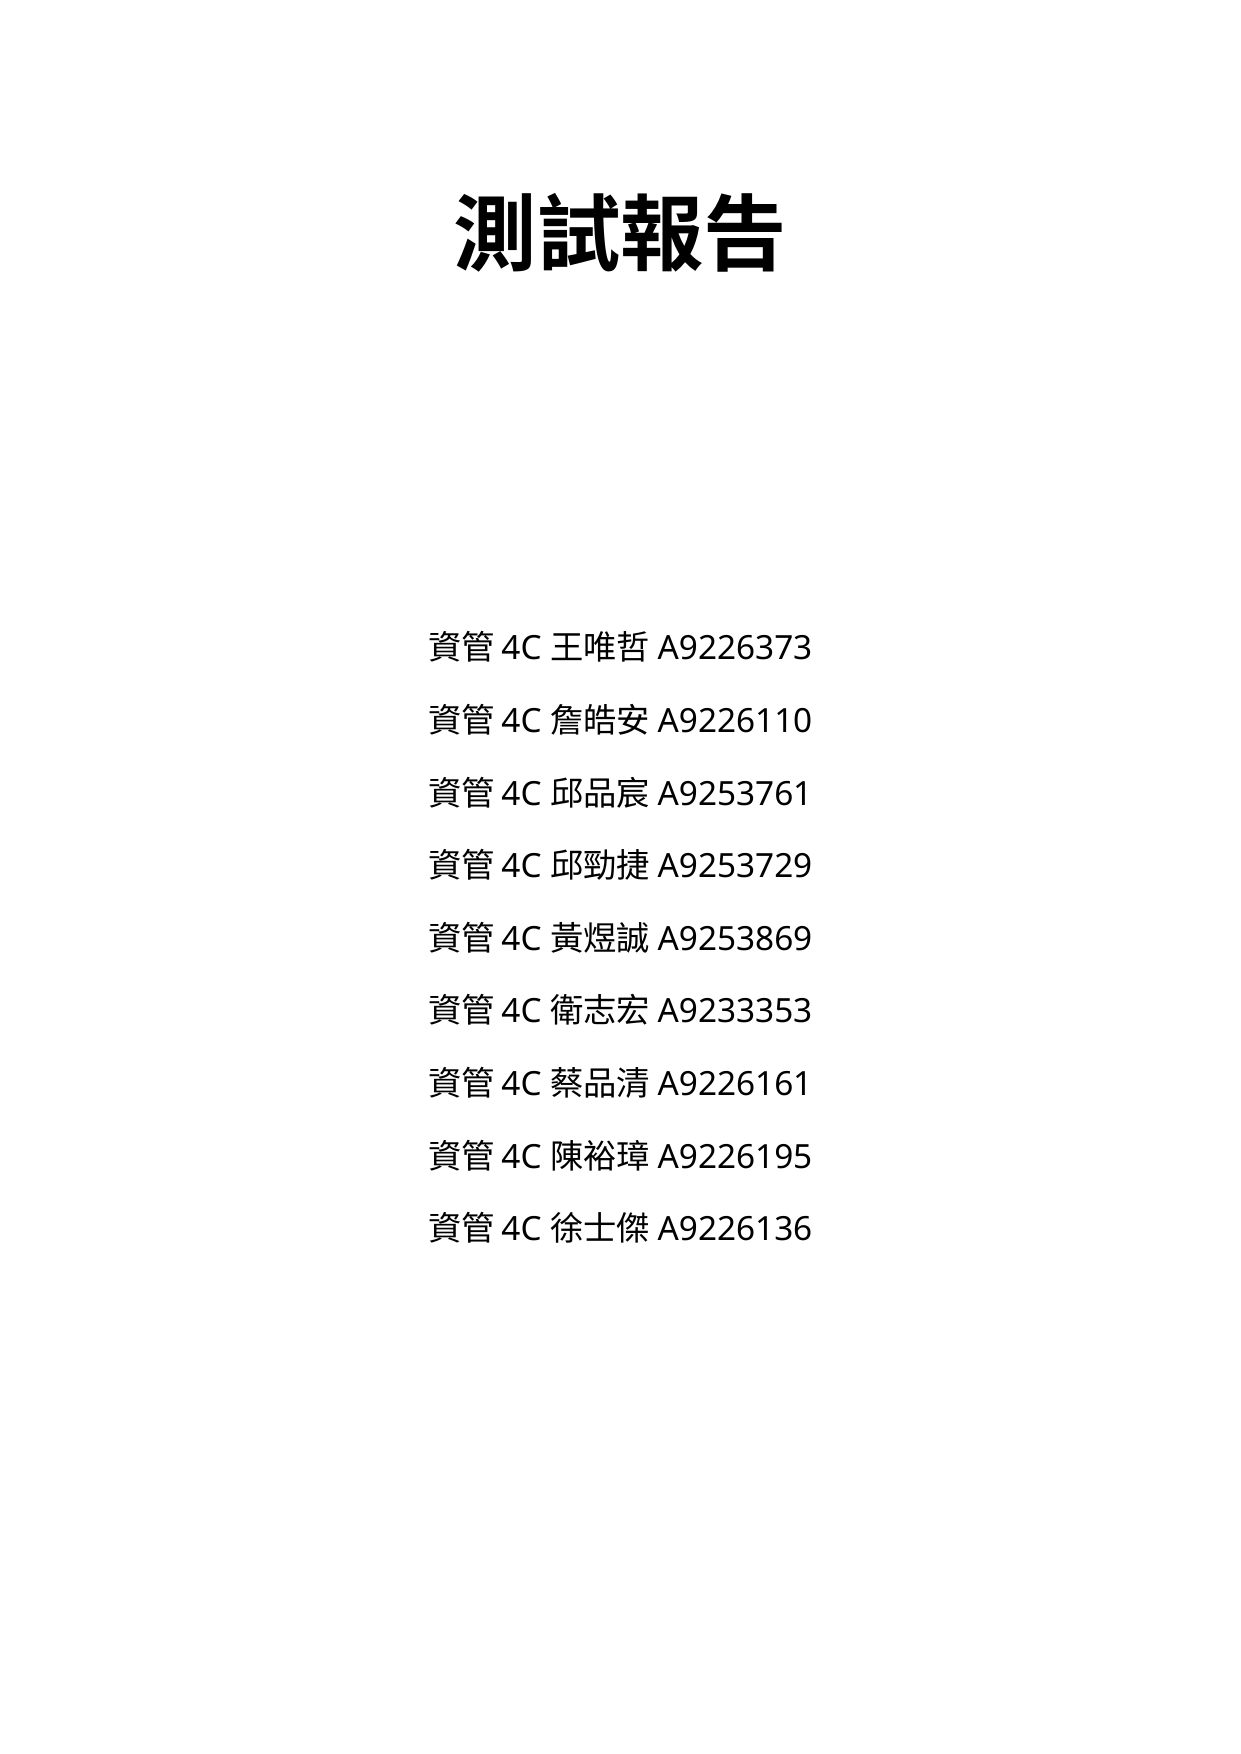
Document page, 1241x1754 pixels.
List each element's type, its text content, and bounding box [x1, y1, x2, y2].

text 資管4C 徐士傑 A9226136 [118, 1202, 1122, 1250]
text 資管4C 邱品宸 A9253761 [118, 766, 1122, 815]
text 資管4C 黃煜誠 A9253869 [118, 912, 1122, 960]
text 資管4C 詹皓安 A9226110 [118, 694, 1122, 742]
text 資管4C 王唯哲 A9226373 [118, 621, 1122, 669]
title 測試報告 [118, 168, 1122, 289]
text 資管4C 衛志宏 A9233353 [118, 984, 1122, 1033]
text 資管4C 蔡品清 A9226161 [118, 1057, 1122, 1105]
text 資管4C 陳裕璋 A9226195 [118, 1129, 1122, 1178]
text 資管4C 邱勁捷 A9253729 [118, 839, 1122, 887]
